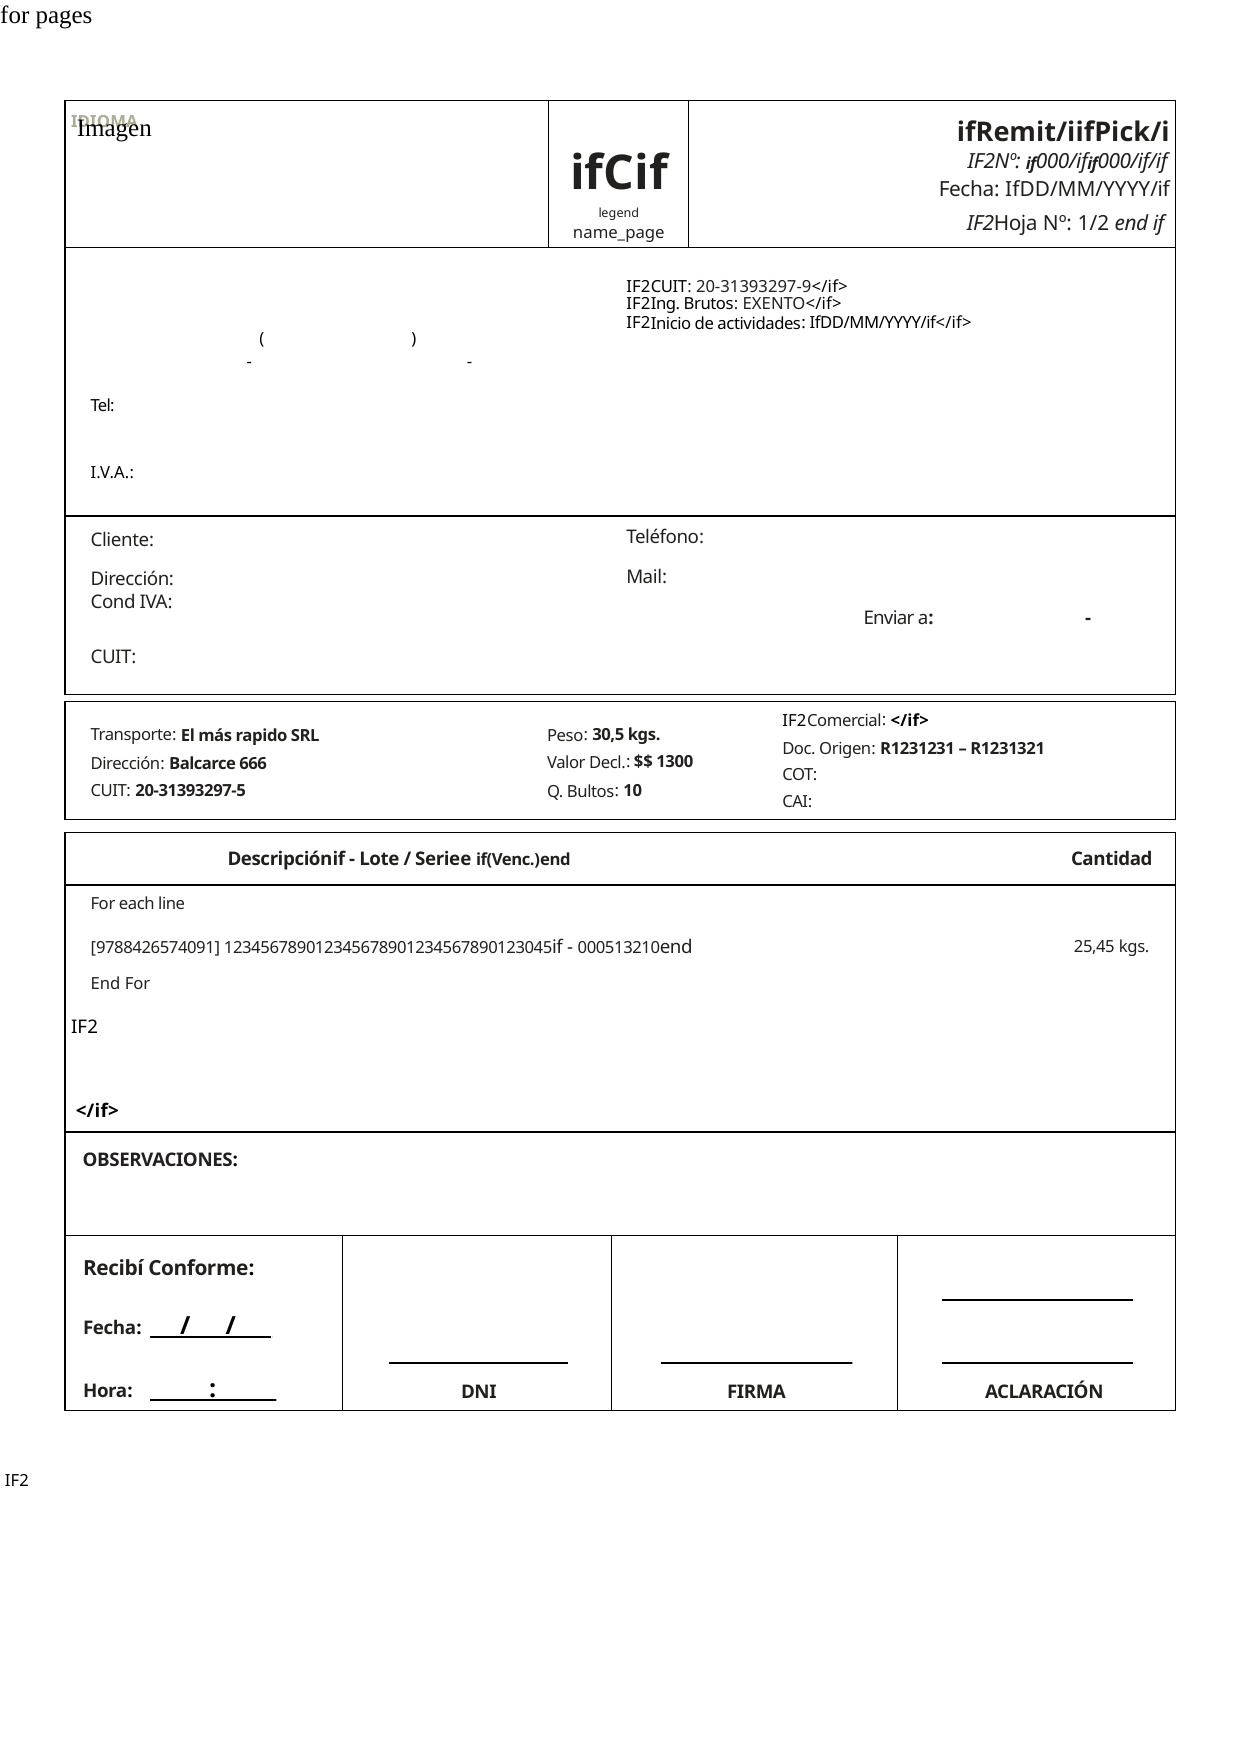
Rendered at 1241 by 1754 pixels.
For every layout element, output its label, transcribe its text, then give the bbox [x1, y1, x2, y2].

table_cell FIRMA [612, 1236, 897, 1410]
table_cell IF2CUIT: 20-31393297-9</if> IF2Ing. Brutos: EXENTO</if> IF2Inicio de actividades: IfDD/MM/YYYY/if</if> [620, 248, 1175, 515]
text IF2 [0, 1467, 1240, 1491]
table_header Cantidad [1048, 833, 1175, 884]
table_cell <if test="print_header"> <company.report_company_name or company.name> <company.partner_id.street> (<company.partner_id.zip>) <company.partner_id.city> - <company.partner_id.state_id.name> - <company.partner_id.country_id.name> Tel: <company.partner_id.phone> <company.partner_id.email> <company.website> I.V.A.: <company.partner_id.afip_responsability_type_id.name> </if> [66, 248, 620, 515]
table_cell End For [66, 966, 1047, 1006]
table_cell ACLARACIÓN [898, 1236, 1175, 1410]
table_header Transporte: El más rapido SRL Dirección: Balcarce 666 CUIT: 20-31393297-5 [66, 702, 541, 819]
table_header Peso: 30,5 kgs. Valor Decl.: $$ 1300 Q. Bultos: 10 [541, 702, 776, 819]
table_header Teléfono: <o.partner_id.commercial_partner_id.phone> Mail: <o.partner_id.commercial_partner_id.email> <if test="o.partner_id.parent_id">Enviar a: <o.partner_id.name> - <partner_address(o.partner_id)></if> [620, 517, 1175, 694]
table_header Descripciónif - Lote / Seriee if(Venc.)end [66, 833, 733, 884]
table_header IDIOMA [66, 101, 548, 247]
table_header [1048, 886, 1175, 927]
table_cell Recibí Conforme: Fecha: / / Hora: : [66, 1236, 342, 1410]
table_cell </if> [66, 1090, 1047, 1131]
table_cell <page['complete_list']> [66, 1047, 1047, 1090]
table_header ifCif legend name_page [549, 101, 688, 247]
table_cell [1048, 1047, 1175, 1090]
table_cell IF2 [66, 1006, 1047, 1047]
table_header IF2Comercial: </if> Doc. Origen: R1231231 – R1231321 COT: <o.cot_number> CAI: <o.cai_number> [776, 702, 1175, 819]
table_cell [1048, 966, 1175, 1006]
table_header ifRemit/iifPick/i IF2Nº: if000/ifif000/if/if Fecha: IfDD/MM/YYYY/if IF2Hoja Nº: 1/2 end if [689, 101, 1175, 247]
table_header Cliente: <o.partner_id.commercial_partner_id.name> Dirección: <partner_address(o.partner_id.commercial_partner_id)> Cond IVA: <o.partner_id.commercial_partner_id.afip_responsability_type_id.name> CUIT: <o.partner_id.commercial_partner_id.main_id_number> [66, 517, 620, 694]
table_header OBSERVACIONES: <o.observations> [66, 1133, 1175, 1234]
table_cell [1048, 1006, 1175, 1047]
table_header For each line [66, 886, 1047, 927]
text for pages [0, 0, 1240, 29]
table_cell DNI [343, 1236, 611, 1410]
table_header [733, 833, 1048, 884]
table_cell 25,45 kgs. [1048, 927, 1175, 966]
table_cell [1048, 1090, 1175, 1131]
table_cell [9788426574091] 123456789012345678901234567890123045if - 000513210end [66, 927, 1047, 966]
